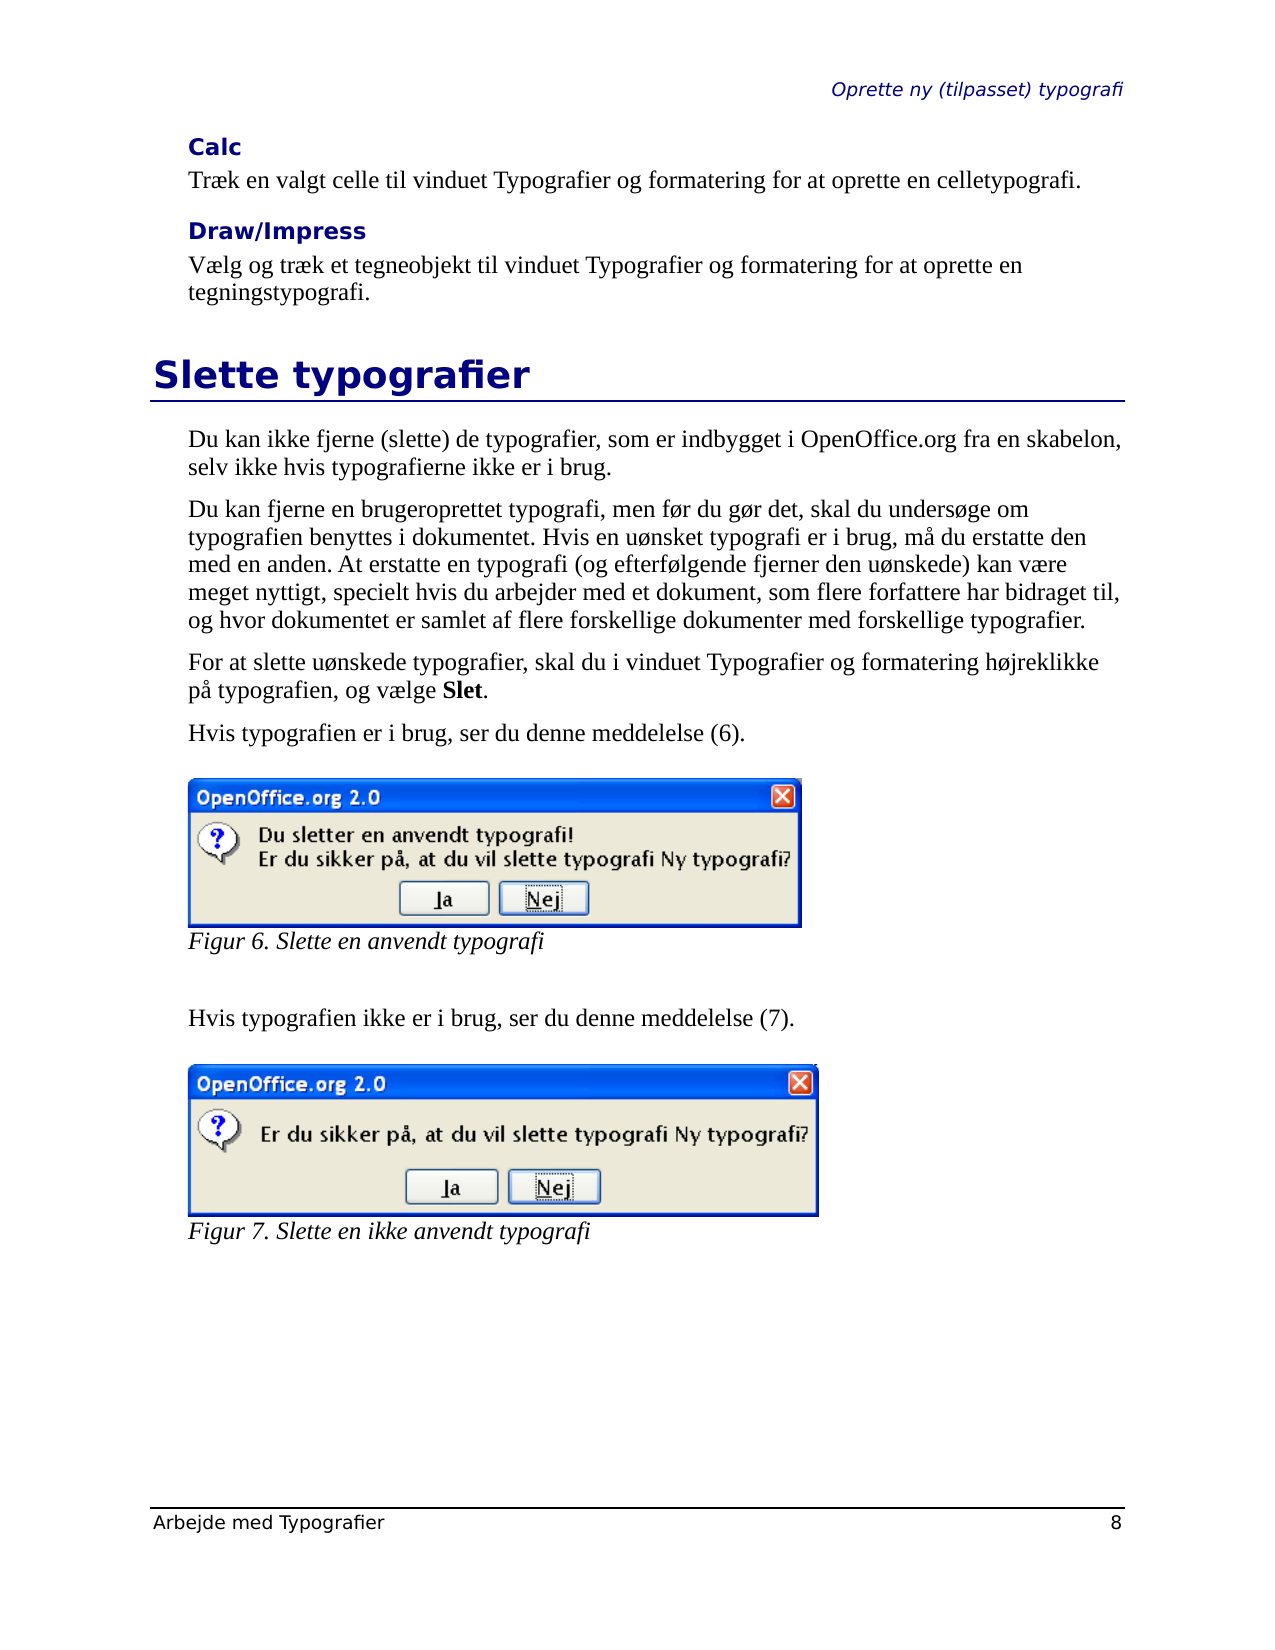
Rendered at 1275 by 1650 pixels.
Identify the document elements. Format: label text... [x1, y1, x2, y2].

picture [187, 1064, 819, 1217]
subtitle Draw/Impress [188, 218, 1125, 245]
text For at slette uønskede typografier, skal du i vinduet Typografier og formatering højreklikke på typografien, og vælge Slet. [188, 648, 1125, 704]
picture [187, 778, 802, 928]
text Figur 7. Slette en ikke anvendt typografi [188, 1217, 819, 1245]
text Vælg og træk et tegneobjekt til vinduet Typografier og formatering for at oprette en tegningstypografi. [188, 251, 1125, 306]
text Hvis typografien ikke er i brug, ser du denne meddelelse (Figur 7). [188, 1004, 1125, 1032]
subtitle Calc [188, 134, 1125, 161]
text Du kan fjerne en brugeroprettet typografi, men før du gør det, skal du undersøge om typografien benyttes i dokumentet. Hvis en uønsket typografi er i brug, må du erstatte den med en anden. At erstatte en typografi (og efterfølgende fjerner den uønskede) kan være meget nyttigt, specielt hvis du arbejder med et dokument, som flere forfattere har bidraget til, og hvor dokumentet er samlet af flere forskellige dokumenter med forskellige typografier. [188, 495, 1125, 634]
text Hvis typografien er i brug, ser du denne meddelelse (Figur 6). [188, 719, 1125, 746]
text Du kan ikke fjerne (slette) de typografier, som er indbygget i OpenOffice.org fra en skabelon, selv ikke hvis typografierne ikke er i brug. [188, 425, 1125, 480]
subtitle Slette typografier [150, 351, 1125, 400]
text Figur 6. Slette en anvendt typografi [188, 928, 802, 955]
text Træk en valgt celle til vinduet Typografier og formatering for at oprette en celletypografi. [188, 167, 1125, 194]
